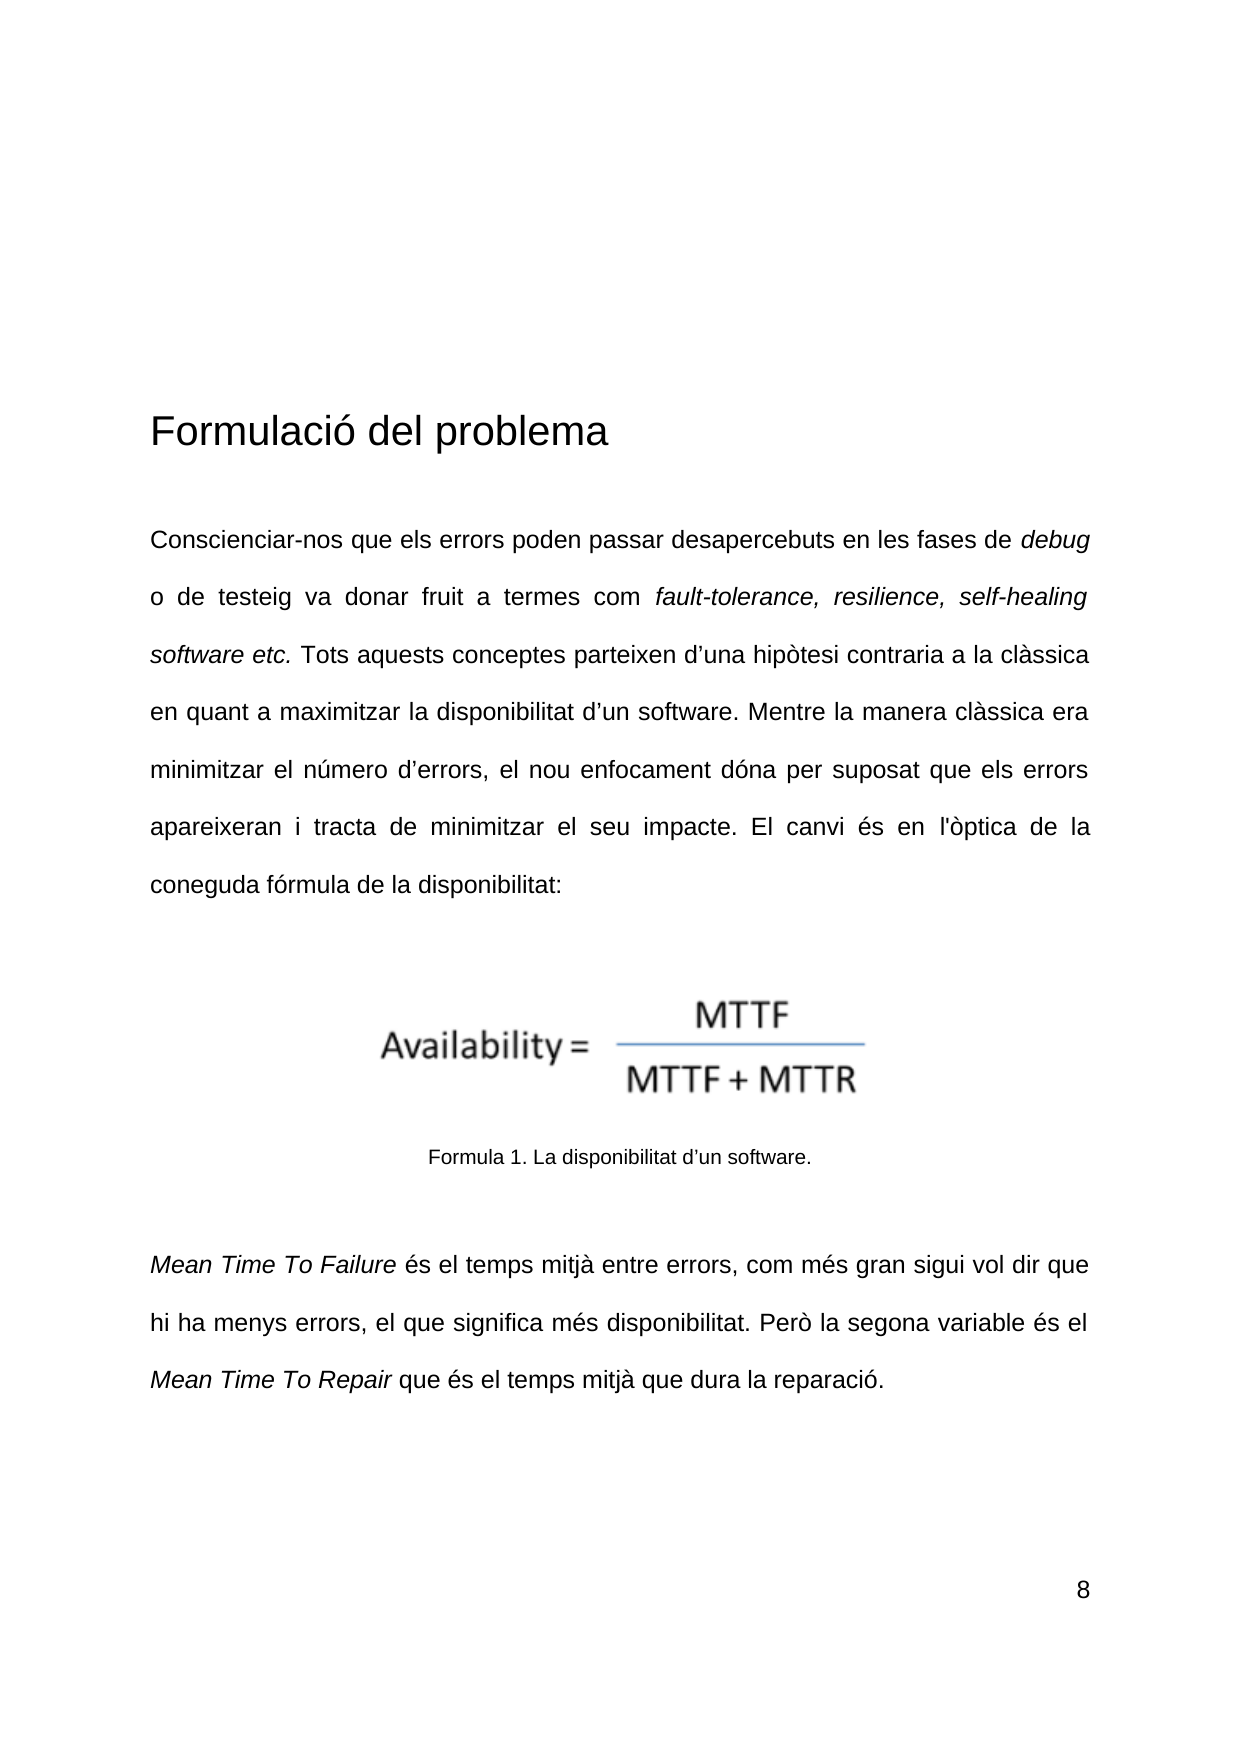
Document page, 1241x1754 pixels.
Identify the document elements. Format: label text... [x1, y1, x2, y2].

subtitle Formulació del problema [150, 407, 1090, 455]
text Conscienciar-nos que els errors poden passar desapercebuts en les fases de debug o de testeig va donar fruit a termes com fault-tolerance, resilience, self-healing software etc. Tots aquests conceptes parteixen d’una hipòtesi contraria a la clàssica en quant a maximitzar la disponibilitat d’un software. Mentre la manera clàssica era minimitzar el número d’errors, el nou enfocament dóna per suposat que els errors apareixeran i tracta de minimitzar el seu impacte. El canvi és en l'òptica de la coneguda fórmula de la disponibilitat: [150, 525, 1090, 898]
text Formula 1. La disponibilitat d’un software. [150, 1145, 1090, 1169]
text Mean Time To Failure és el temps mitjà entre errors, com més gran sigui vol dir que hi ha menys errors, el que significa més disponibilitat. Però la segona variable és el Mean Time To Repair que és el temps mitjà que dura la reparació. [150, 1250, 1090, 1394]
picture [372, 984, 868, 1116]
